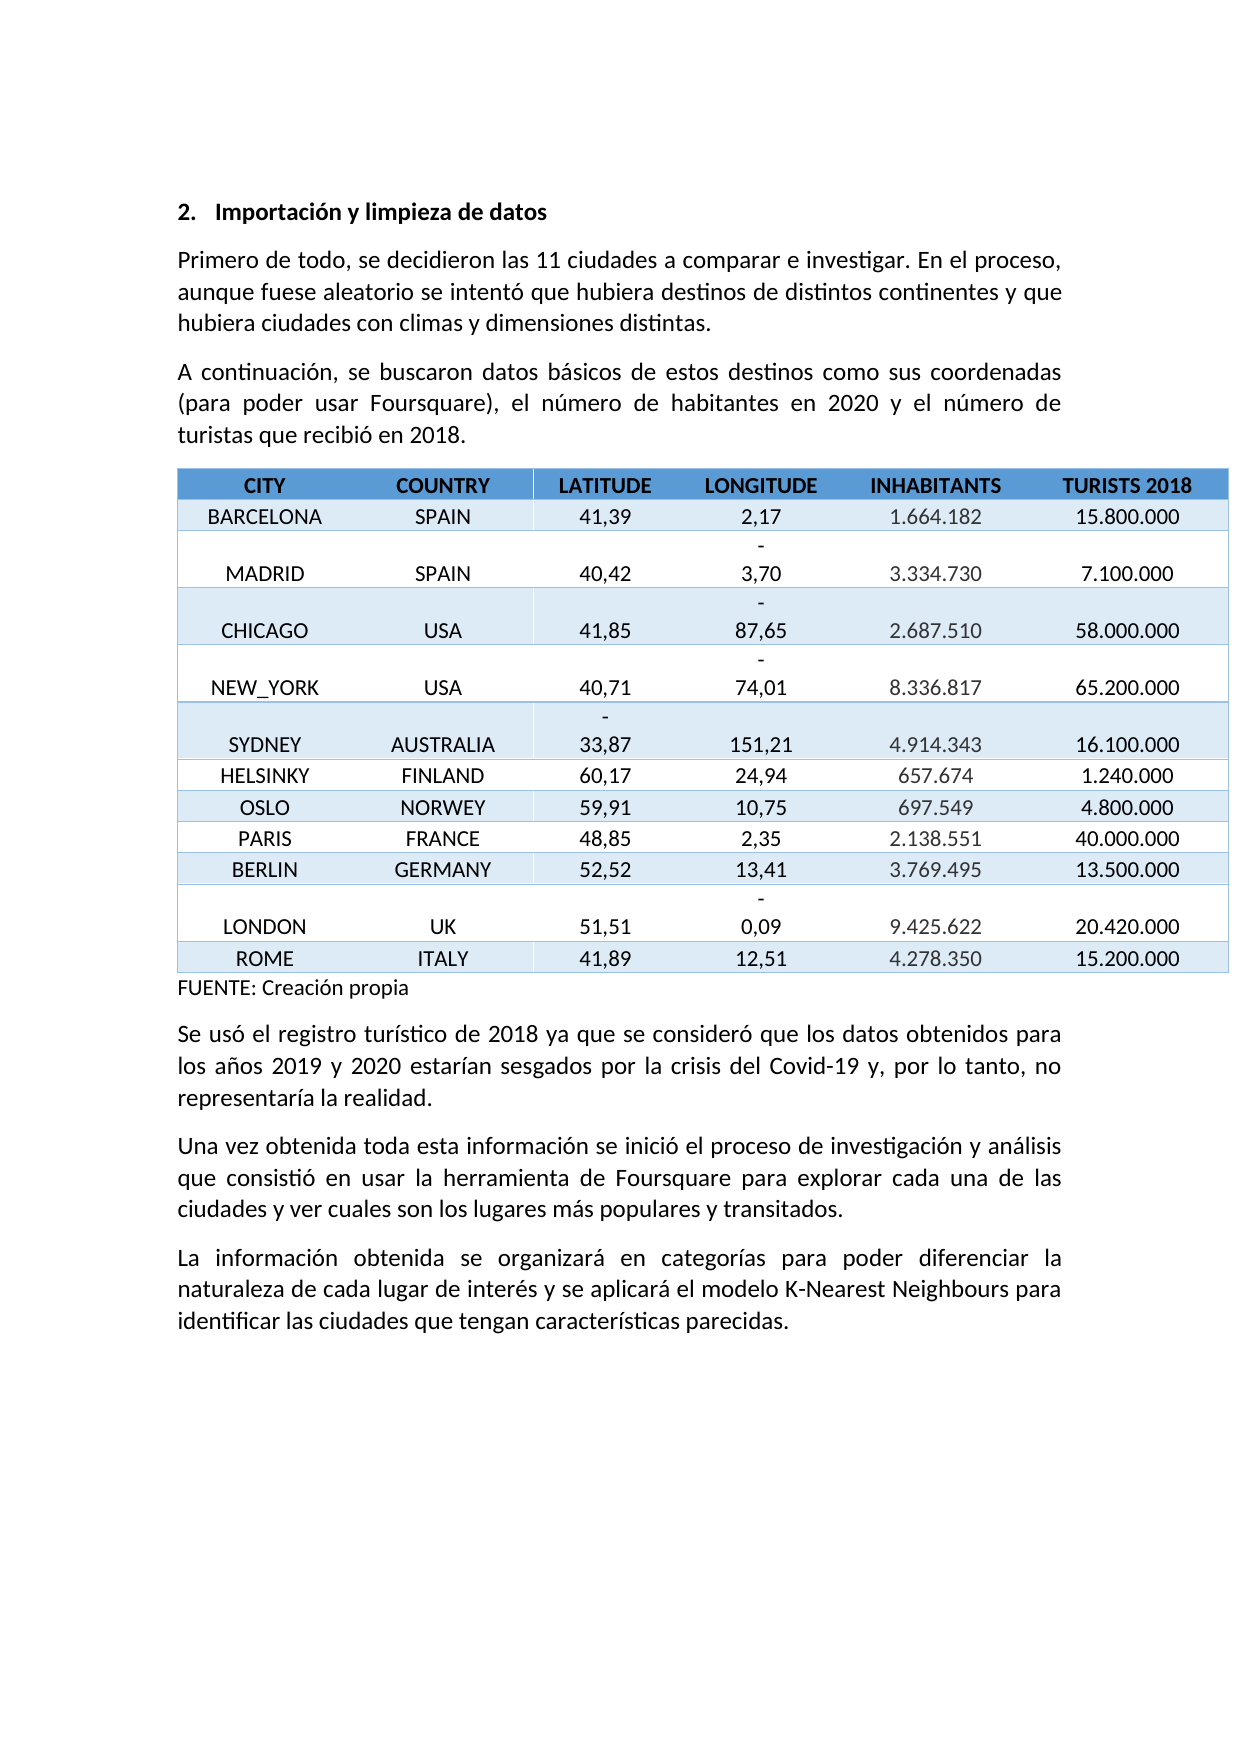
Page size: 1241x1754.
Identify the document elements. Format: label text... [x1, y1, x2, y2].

table_cell - 3,70 [677, 531, 845, 587]
table_cell 40.000.000 [1026, 822, 1228, 852]
table_cell 15.200.000 [1026, 942, 1228, 972]
table_cell 40,42 [534, 531, 677, 587]
table_cell 12,51 [677, 942, 845, 972]
table_cell 16.100.000 [1026, 703, 1228, 758]
table_cell 1.240.000 [1026, 760, 1228, 790]
table_cell 8.336.817 [845, 645, 1026, 701]
table_cell OSLO [178, 791, 352, 821]
table_cell 7.100.000 [1026, 531, 1228, 587]
table_header LONGITUDE [677, 469, 845, 499]
table_cell 151,21 [677, 703, 845, 758]
table_cell SYDNEY [178, 703, 352, 758]
table_cell 697.549 [845, 791, 1026, 821]
table_cell 48,85 [534, 822, 677, 852]
table_cell FRANCE [352, 822, 533, 852]
table_cell FINLAND [352, 760, 533, 790]
table_cell 1.664.182 [845, 500, 1026, 530]
table_cell SPAIN [352, 531, 533, 587]
table_cell - 87,65 [677, 588, 845, 644]
table_cell BERLIN [178, 853, 352, 883]
table_cell USA [352, 588, 533, 644]
table_cell 13,41 [677, 853, 845, 883]
table_cell 15.800.000 [1026, 500, 1228, 530]
table_cell HELSINKY [178, 760, 352, 790]
table_cell 4.800.000 [1026, 791, 1228, 821]
table_cell BARCELONA [178, 500, 352, 530]
table_header COUNTRY [352, 469, 533, 499]
text FUENTE: Creación propia [177, 973, 1063, 1001]
text La información obtenida se organizará en categorías para poder diferenciar la naturaleza de cada lugar de interés y se aplicará el modelo K-Nearest Neighbours para identificar las ciudades que tengan características parecidas. [177, 1242, 1063, 1336]
table_header INHABITANTS [845, 469, 1026, 499]
table_cell USA [352, 645, 533, 701]
table_cell 60,17 [534, 760, 677, 790]
table_cell 2,17 [677, 500, 845, 530]
table_cell 40,71 [534, 645, 677, 701]
table_cell 2.138.551 [845, 822, 1026, 852]
table_cell 2.687.510 [845, 588, 1026, 644]
table_cell LONDON [178, 885, 352, 941]
table_cell 41,39 [534, 500, 677, 530]
text A continuación, se buscaron datos básicos de estos destinos como sus coordenadas (para poder usar Foursquare), el número de habitantes en 2020 y el número de turistas que recibió en 2018. [177, 356, 1063, 450]
table_cell MADRID [178, 531, 352, 587]
table_cell 13.500.000 [1026, 853, 1228, 883]
table_cell - 33,87 [534, 703, 677, 758]
table_header TURISTS 2018 [1026, 469, 1228, 499]
table_cell UK [352, 885, 533, 941]
text Una vez obtenida toda esta información se inició el proceso de investigación y análisis que consistió en usar la herramienta de Foursquare para explorar cada una de las ciudades y ver cuales son los lugares más populares y transitados. [177, 1130, 1063, 1224]
table_cell 58.000.000 [1026, 588, 1228, 644]
table_cell 65.200.000 [1026, 645, 1228, 701]
table_cell CHICAGO [178, 588, 352, 644]
table_cell NEW_YORK [178, 645, 352, 701]
table_cell 41,85 [534, 588, 677, 644]
table_cell 4.278.350 [845, 942, 1026, 972]
table_cell 2,35 [677, 822, 845, 852]
table_cell 59,91 [534, 791, 677, 821]
list Importación y limpieza de datos [177, 196, 1063, 226]
table_cell 9.425.622 [845, 885, 1026, 941]
table_cell 4.914.343 [845, 703, 1026, 758]
text Se usó el registro turístico de 2018 ya que se consideró que los datos obtenidos para los años 2019 y 2020 estarían sesgados por la crisis del Covid-19 y, por lo tanto, no representaría la realidad. [177, 1018, 1063, 1112]
table_cell - 0,09 [677, 885, 845, 941]
table_cell 657.674 [845, 760, 1026, 790]
table_header LATITUDE [534, 469, 677, 499]
table_cell 3.334.730 [845, 531, 1026, 587]
table_cell NORWEY [352, 791, 533, 821]
table_cell 10,75 [677, 791, 845, 821]
table_cell 20.420.000 [1026, 885, 1228, 941]
table_cell 51,51 [534, 885, 677, 941]
table_cell AUSTRALIA [352, 703, 533, 758]
table_cell 24,94 [677, 760, 845, 790]
table_cell PARIS [178, 822, 352, 852]
table_cell ROME [178, 942, 352, 972]
table_header CITY [178, 469, 352, 499]
table_cell ITALY [352, 942, 533, 972]
table_cell GERMANY [352, 853, 533, 883]
text Primero de todo, se decidieron las 11 ciudades a comparar e investigar. En el proceso, aunque fuese aleatorio se intentó que hubiera destinos de distintos continentes y que hubiera ciudades con climas y dimensiones distintas. [177, 244, 1063, 338]
table_cell SPAIN [352, 500, 533, 530]
table_cell - 74,01 [677, 645, 845, 701]
table_cell 3.769.495 [845, 853, 1026, 883]
table_cell 52,52 [534, 853, 677, 883]
table_cell 41,89 [534, 942, 677, 972]
